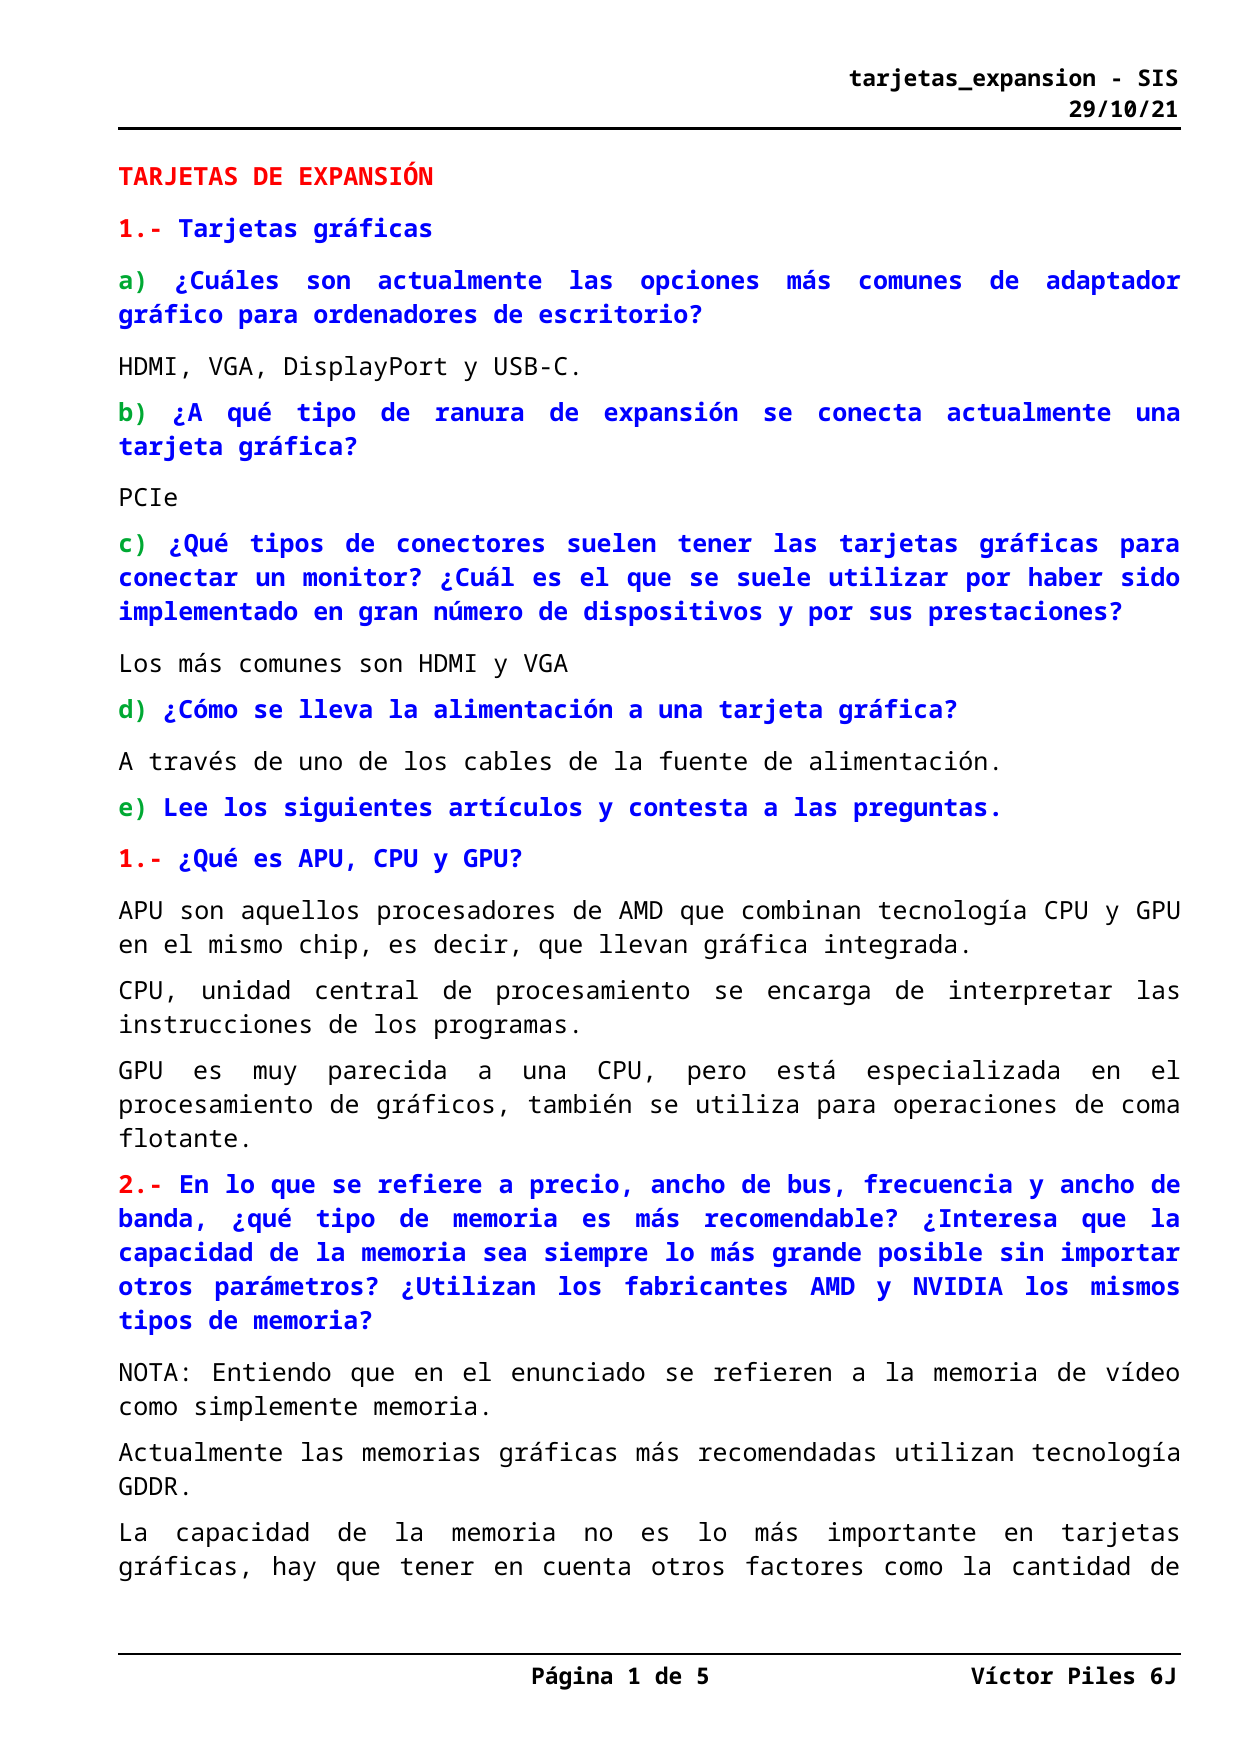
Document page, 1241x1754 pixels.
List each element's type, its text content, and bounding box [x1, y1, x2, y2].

text A través de uno de los cables de la fuente de alimentación. [118, 743, 1181, 777]
text PCIe [118, 480, 1181, 514]
text APU son aquellos procesadores de AMD que combinan tecnología CPU y GPU en el mismo chip, es decir, que llevan gráfica integrada. [118, 893, 1181, 961]
text 1.- Tarjetas gráficas [118, 211, 1181, 245]
text TARJETAS DE EXPANSIÓN [118, 159, 1181, 193]
text GPU es muy parecida a una CPU, pero está especializada en el procesamiento de gráficos, también se utiliza para operaciones de coma flotante. [118, 1053, 1181, 1155]
text b) ¿A qué tipo de ranura de expansión se conecta actualmente una tarjeta gráfica? [118, 394, 1181, 462]
text Los más comunes son HDMI y VGA [118, 646, 1181, 680]
text d) ¿Cómo se lleva la alimentación a una tarjeta gráfica? [118, 692, 1181, 726]
text HDMI, VGA, DisplayPort y USB-C. [118, 348, 1181, 382]
text CPU, unidad central de procesamiento se encarga de interpretar las instrucciones de los programas. [118, 973, 1181, 1041]
text 1.- ¿Qué es APU, CPU y GPU? [118, 841, 1181, 875]
text Actualmente las memorias gráficas más recomendadas utilizan tecnología GDDR. [118, 1434, 1181, 1503]
text 2.- En lo que se refiere a precio, ancho de bus, frecuencia y ancho de banda, ¿qué tipo de memoria es más recomendable? ¿Interesa que la capacidad de la memoria sea siempre lo más grande posible sin importar otros parámetros? ¿Utilizan los fabricantes AMD y NVIDIA los mismos tipos de memoria? [118, 1167, 1181, 1337]
text La capacidad de la memoria no es lo más importante en tarjetas gráficas, hay que tener en cuenta otros factores como la cantidad de [118, 1514, 1181, 1582]
text NOTA: Entiendo que en el enunciado se refieren a la memoria de vídeo como simplemente memoria. [118, 1354, 1181, 1423]
text e) Lee los siguientes artículos y contesta a las preguntas. [118, 789, 1181, 823]
text c) ¿Qué tipos de conectores suelen tener las tarjetas gráficas para conectar un monitor? ¿Cuál es el que se suele utilizar por haber sido implementado en gran número de dispositivos y por sus prestaciones? [118, 526, 1181, 628]
text a) ¿Cuáles son actualmente las opciones más comunes de adaptador gráfico para ordenadores de escritorio? [118, 263, 1181, 331]
